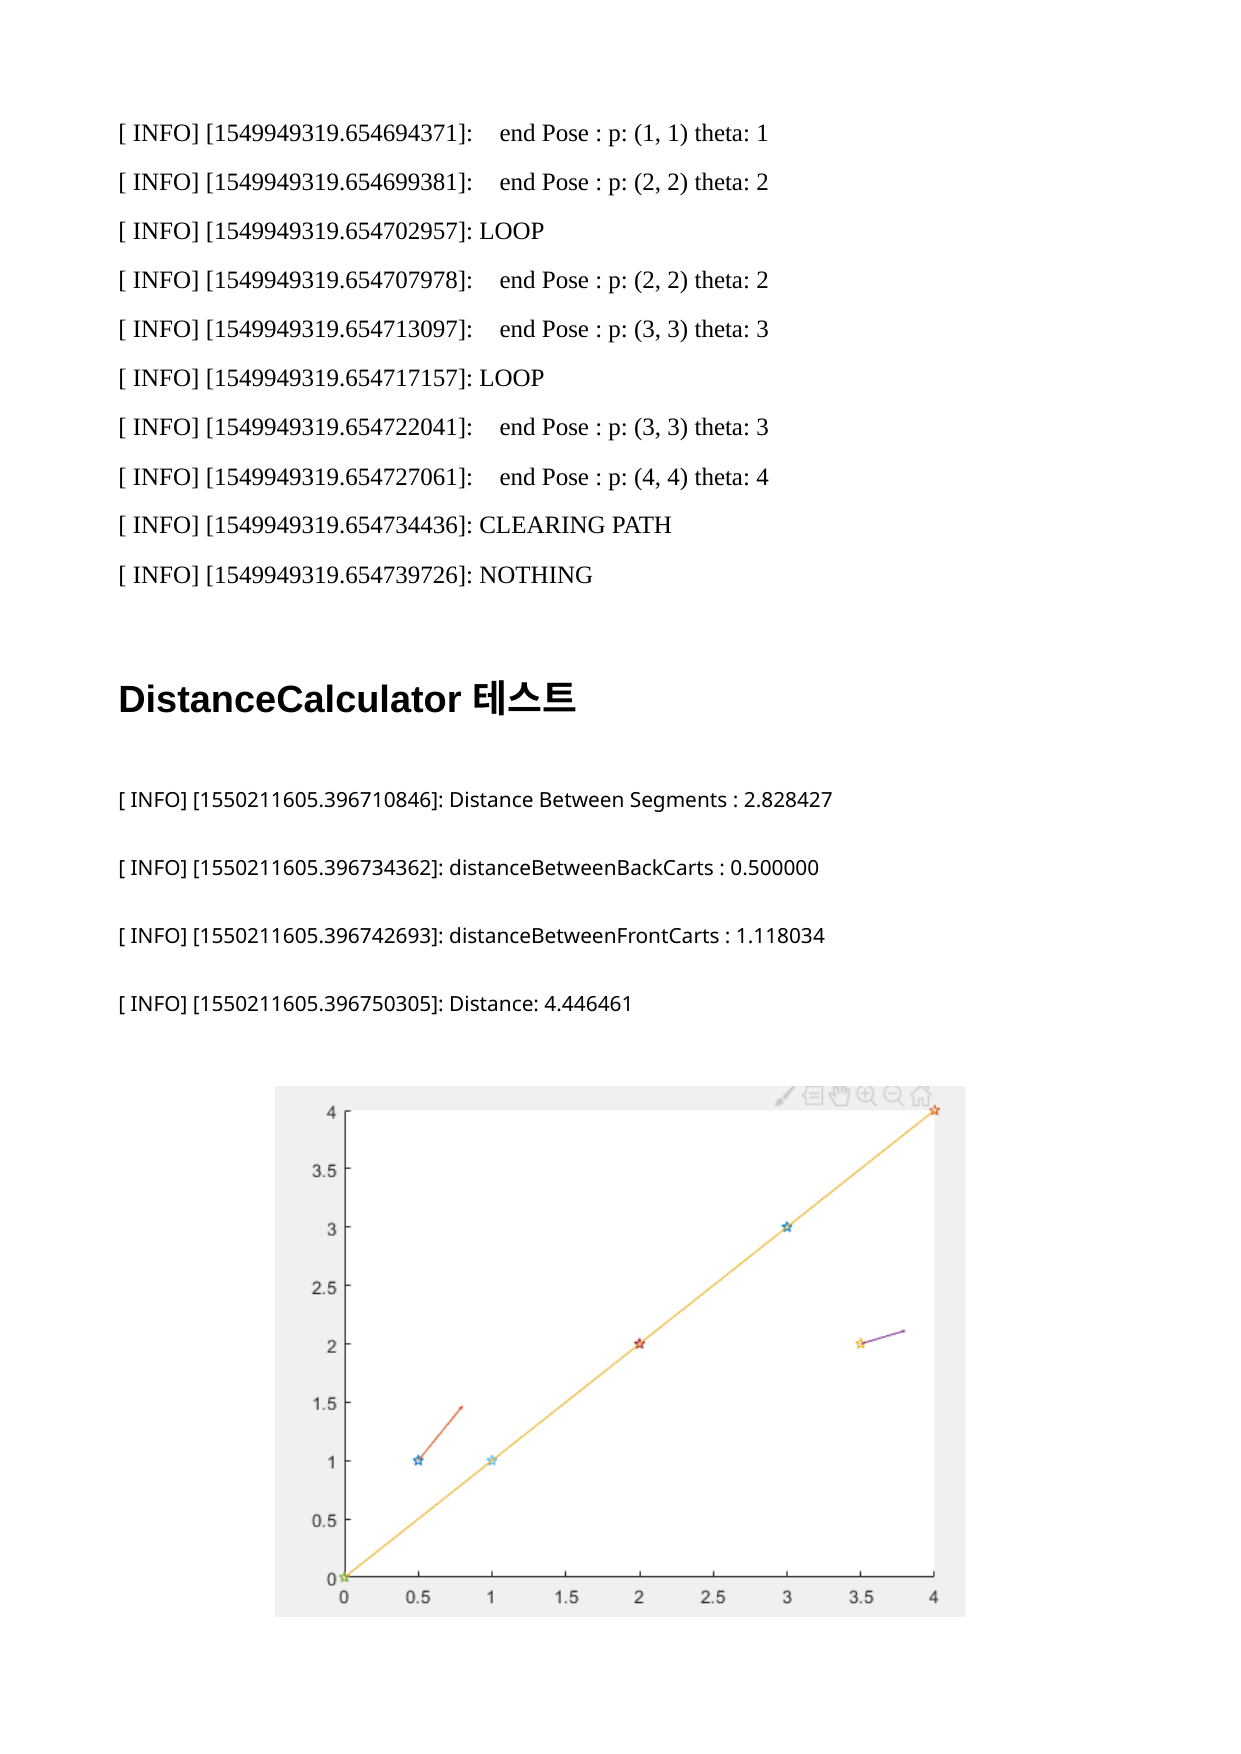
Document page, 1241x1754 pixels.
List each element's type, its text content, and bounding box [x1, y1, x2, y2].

text [ INFO] [1549949319.654699381]: end Pose : p: (2, 2) theta: 2 [118, 167, 1122, 196]
subtitle DistanceCalculator 테스트 [118, 668, 1122, 723]
text [ INFO] [1549949319.654707978]: end Pose : p: (2, 2) theta: 2 [118, 265, 1122, 294]
text [ INFO] [1549949319.654717157]: LOOP [118, 363, 1122, 392]
text [ INFO] [1549949319.654702957]: LOOP [118, 216, 1122, 245]
text [ INFO] [1549949319.654727061]: end Pose : p: (4, 4) theta: 4 [118, 462, 1122, 490]
text [ INFO] [1549949319.654734436]: CLEARING PATH [118, 511, 1122, 539]
text [ INFO] [1549949319.654722041]: end Pose : p: (3, 3) theta: 3 [118, 412, 1122, 441]
text [ INFO] [1549949319.654739726]: NOTHING [118, 560, 1122, 588]
text [ INFO] [1549949319.654694371]: end Pose : p: (1, 1) theta: 1 [118, 118, 1122, 147]
text [ INFO] [1550211605.396710846]: Distance Between Segments : 2.828427 [ INFO] [1550211605.396734362]: distanceBetweenBackCarts : 0.500000 [ INFO] [1550211605.396742693]: distanceBetweenFrontCarts : 1.118034 [ INFO] [1550211605.396750305]: Distance: 4.446461 [118, 785, 1122, 1017]
text [ INFO] [1549949319.654713097]: end Pose : p: (3, 3) theta: 3 [118, 314, 1122, 343]
picture [274, 1086, 966, 1617]
